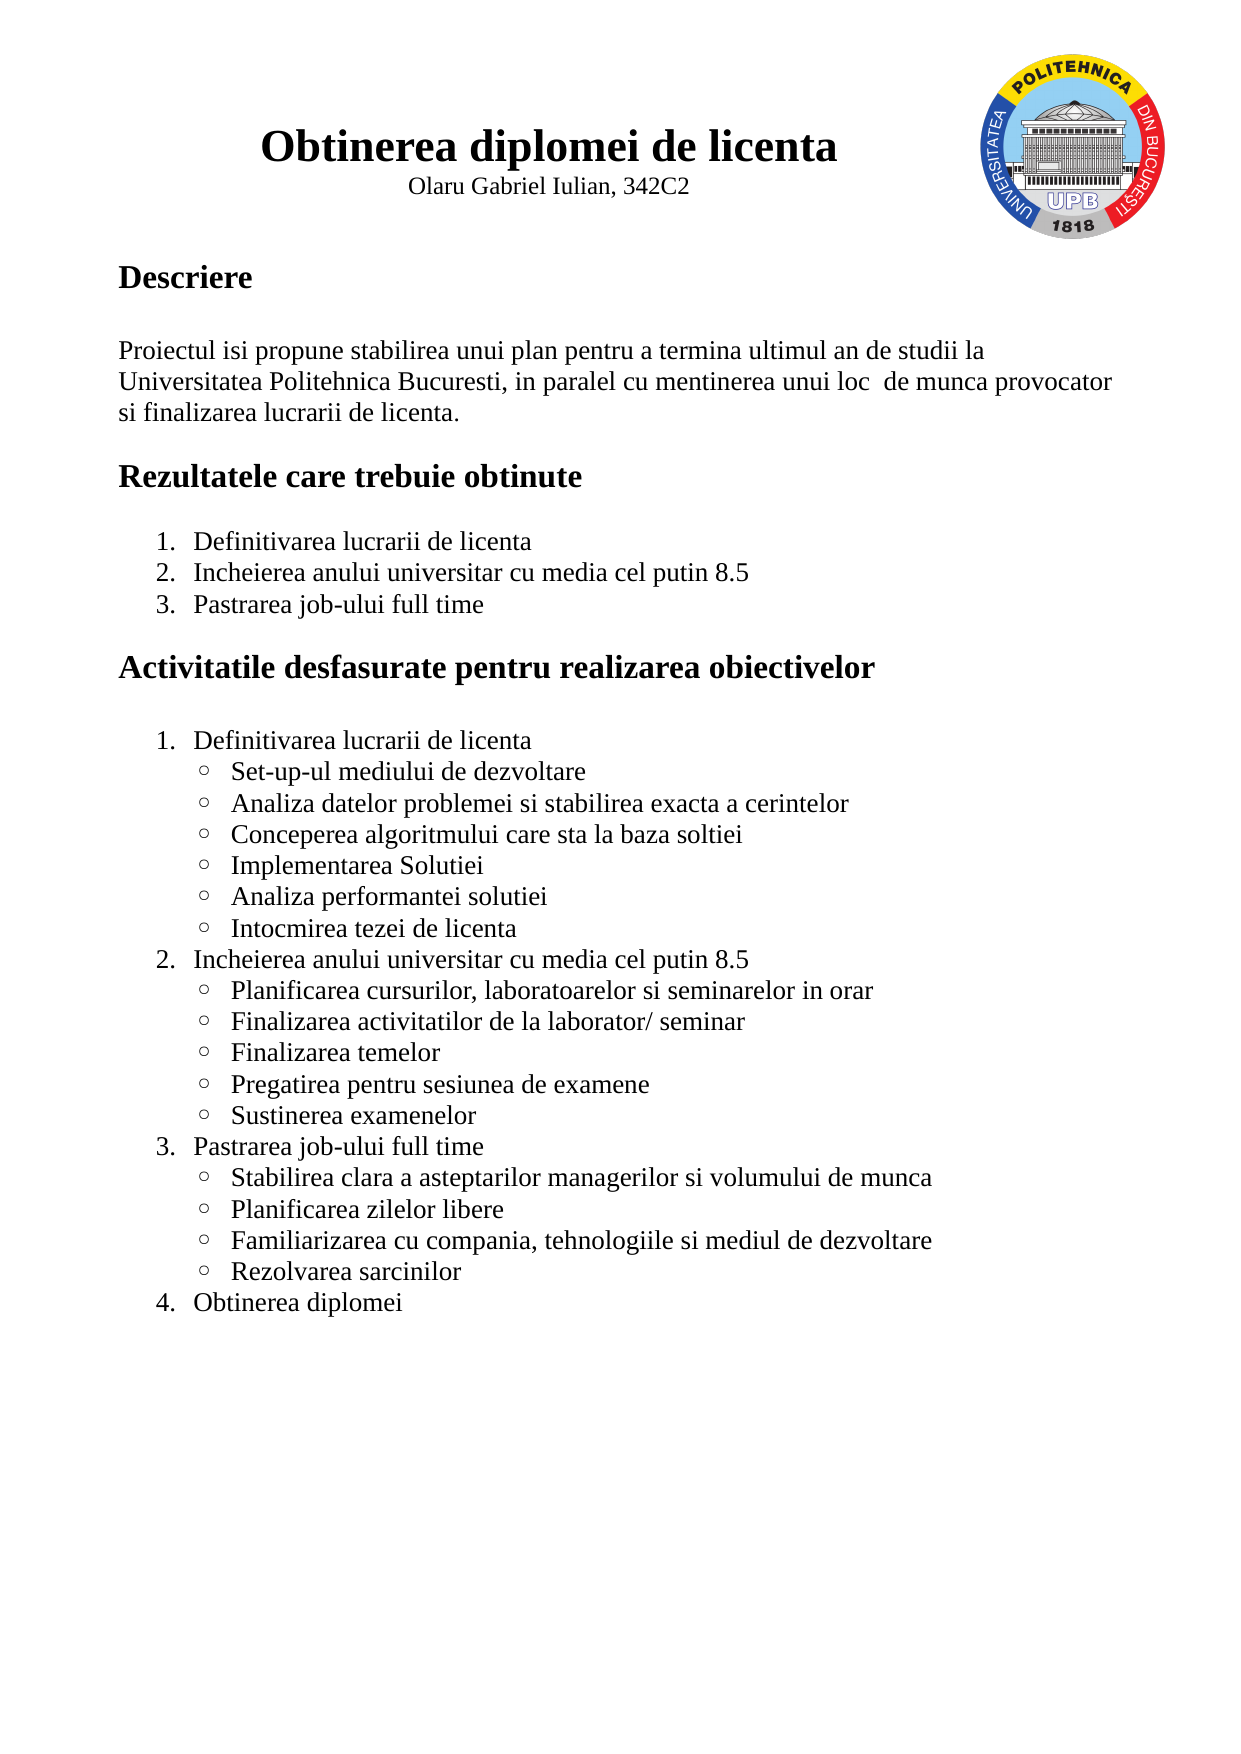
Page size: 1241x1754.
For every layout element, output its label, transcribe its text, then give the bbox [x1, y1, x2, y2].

list Analiza performantei solutiei [193, 880, 1122, 912]
list Planificarea zilelor libere [193, 1193, 1122, 1224]
list Definitivarea lucrarii de licenta [156, 724, 1122, 755]
list Implementarea Solutiei [193, 849, 1122, 880]
list Finalizarea temelor [193, 1037, 1122, 1068]
text Proiectul isi propune stabilirea unui plan pentru a termina ultimul an de studii la Universitatea Politehnica Bucuresti, in paralel cu mentinerea unui loc de munca provocator si finalizarea lucrarii de licenta. [118, 334, 1122, 427]
list Rezolvarea sarcinilor [193, 1255, 1122, 1286]
text Descriere [118, 257, 1122, 295]
list Pastrarea job-ului full time [156, 588, 1122, 619]
list Analiza datelor problemei si stabilirea exacta a cerintelor [193, 787, 1122, 818]
text Activitatile desfasurate pentru realizarea obiectivelor [118, 648, 1122, 686]
list Incheierea anului universitar cu media cel putin 8.5 [156, 943, 1122, 974]
text Obtinerea diplomei de licenta [118, 118, 979, 171]
picture [979, 53, 1165, 240]
list Pregatirea pentru sesiunea de examene [193, 1068, 1122, 1099]
text Olaru Gabriel Iulian, 342C2 [118, 171, 979, 199]
list Stabilirea clara a asteptarilor managerilor si volumului de munca [193, 1161, 1122, 1193]
list Pastrarea job-ului full time [156, 1130, 1122, 1161]
list Definitivarea lucrarii de licenta [156, 525, 1122, 557]
list Familiarizarea cu compania, tehnologiile si mediul de dezvoltare [193, 1224, 1122, 1255]
list Obtinerea diplomei [156, 1286, 1122, 1318]
list Planificarea cursurilor, laboratoarelor si seminarelor in orar [193, 974, 1122, 1005]
list Set-up-ul mediului de dezvoltare [193, 755, 1122, 787]
list Intocmirea tezei de licenta [193, 912, 1122, 943]
text Rezultatele care trebuie obtinute [118, 456, 1122, 494]
list Sustinerea examenelor [193, 1099, 1122, 1130]
list Conceperea algoritmului care sta la baza soltiei [193, 818, 1122, 849]
list Finalizarea activitatilor de la laborator/ seminar [193, 1005, 1122, 1037]
list Incheierea anului universitar cu media cel putin 8.5 [156, 557, 1122, 588]
